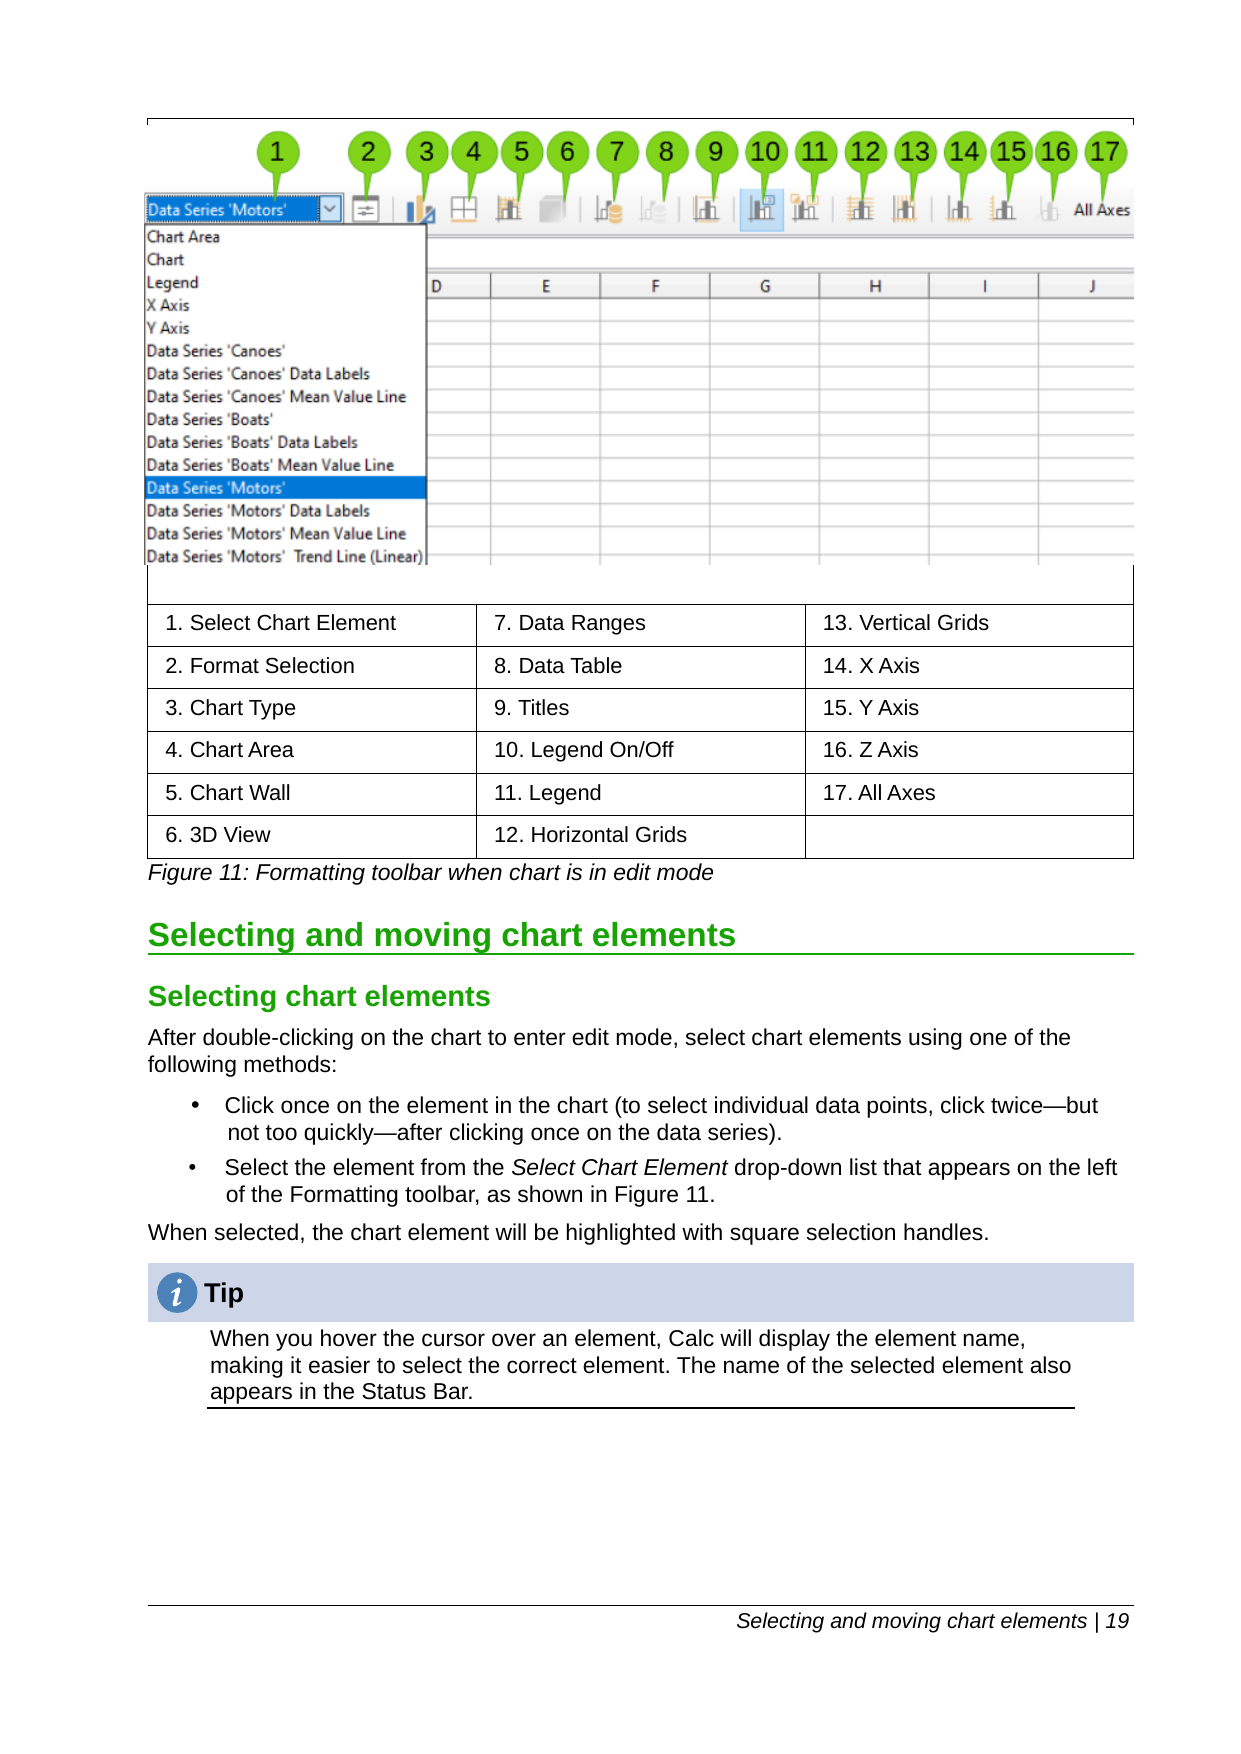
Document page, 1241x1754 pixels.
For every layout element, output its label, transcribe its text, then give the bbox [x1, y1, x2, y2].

table_cell 13. Vertical Grids [806, 605, 1133, 646]
table_cell 10. Legend On/Off [477, 732, 805, 773]
subtitle Tip [148, 1263, 1134, 1322]
table_header [148, 565, 1133, 603]
table_cell 9. Titles [477, 689, 805, 731]
table_cell 8. Data Table [477, 647, 805, 688]
list When selected, the chart element will be highlighted with square selection handles. [148, 1219, 1134, 1245]
table_cell 16. Z Axis [806, 732, 1133, 773]
table_cell 2. Format Selection [148, 647, 476, 688]
table_cell 6. 3D View [148, 816, 476, 858]
table_cell [806, 816, 1133, 858]
table_cell 12. Horizontal Grids [477, 816, 805, 858]
table_cell 1. Select Chart Element [148, 605, 476, 646]
list After double-clicking on the chart to enter edit mode, select chart elements using one of the following methods: [148, 1024, 1134, 1077]
table_cell 11. Legend [477, 774, 805, 815]
subtitle Selecting and moving chart elements [148, 915, 1134, 953]
table_cell 14. X Axis [806, 647, 1133, 688]
text Figure 11: Formatting toolbar when chart is in edit mode [148, 859, 1134, 885]
table_cell 3. Chart Type [148, 689, 476, 731]
table_cell 7. Data Ranges [477, 605, 805, 646]
table_cell 4. Chart Area [148, 732, 476, 773]
subtitle Selecting chart elements [148, 979, 1134, 1012]
text When you hover the cursor over an element, Calc will display the element name, making it easier to select the correct element. The name of the selected element also appears in the Status Bar. [207, 1322, 1075, 1407]
table_cell 5. Chart Wall [148, 774, 476, 815]
table_cell 17. All Axes [806, 774, 1133, 815]
table_header [148, 119, 1133, 125]
table_cell 15. Y Axis [806, 689, 1133, 731]
picture [144, 125, 1138, 565]
list Click once on the element in the chart (to select individual data points, click twice—but not too quickly—after clicking once on the data series). [185, 1089, 1134, 1146]
list Select the element from the Select Chart Element drop-down list that appears on the left of the Formatting toolbar, as shown in Figure 11. [185, 1151, 1134, 1210]
